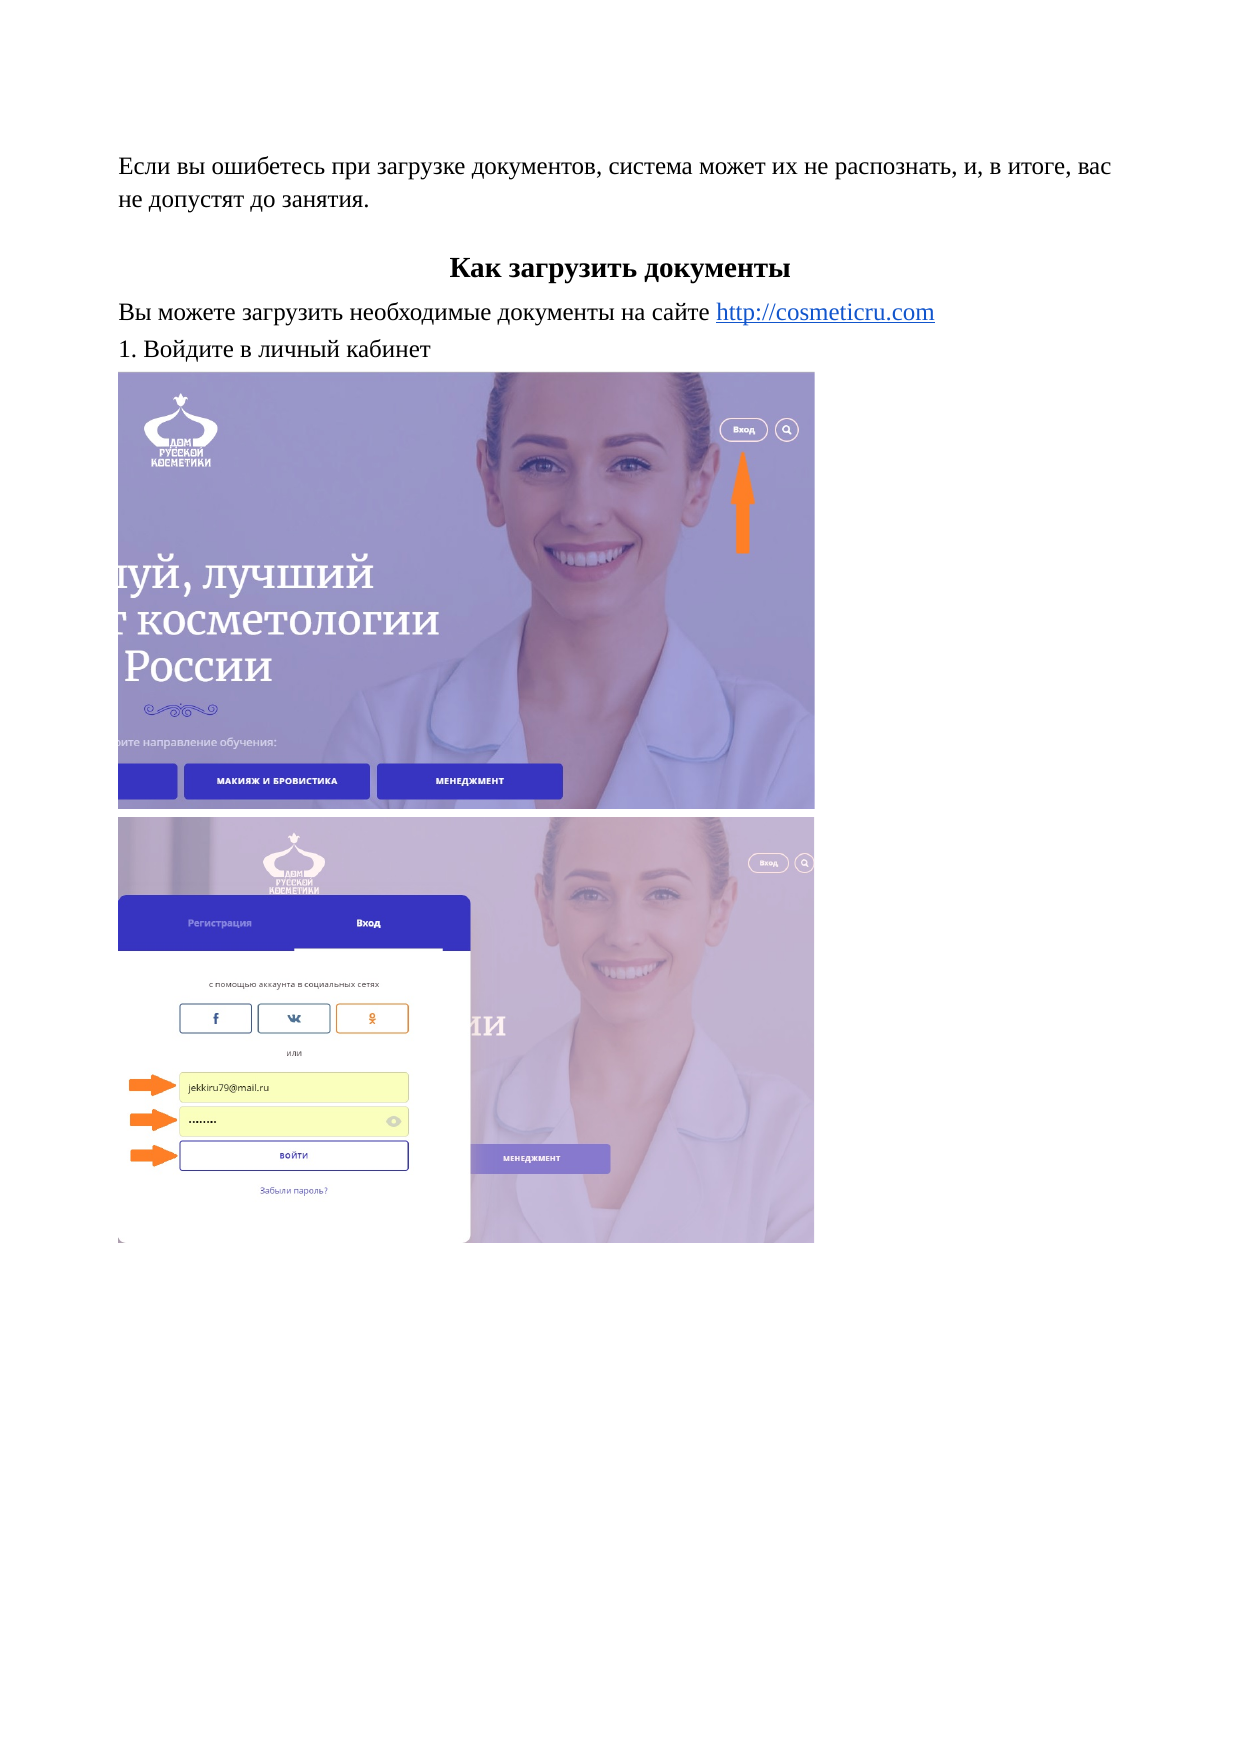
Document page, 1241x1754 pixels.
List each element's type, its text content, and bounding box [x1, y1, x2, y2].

picture [118, 817, 815, 1243]
text Если вы ошибетесь при загрузке документов, система может их не распознать, и, в итоге, вас не допустят до занятия. [118, 151, 1122, 213]
list 1. Войдите в личный кабинет [118, 334, 1122, 363]
picture [118, 371, 815, 809]
text Как загрузить документы [118, 250, 1122, 284]
text Вы можете загрузить необходимые документы на сайте http://cosmeticru.com [118, 297, 1122, 326]
